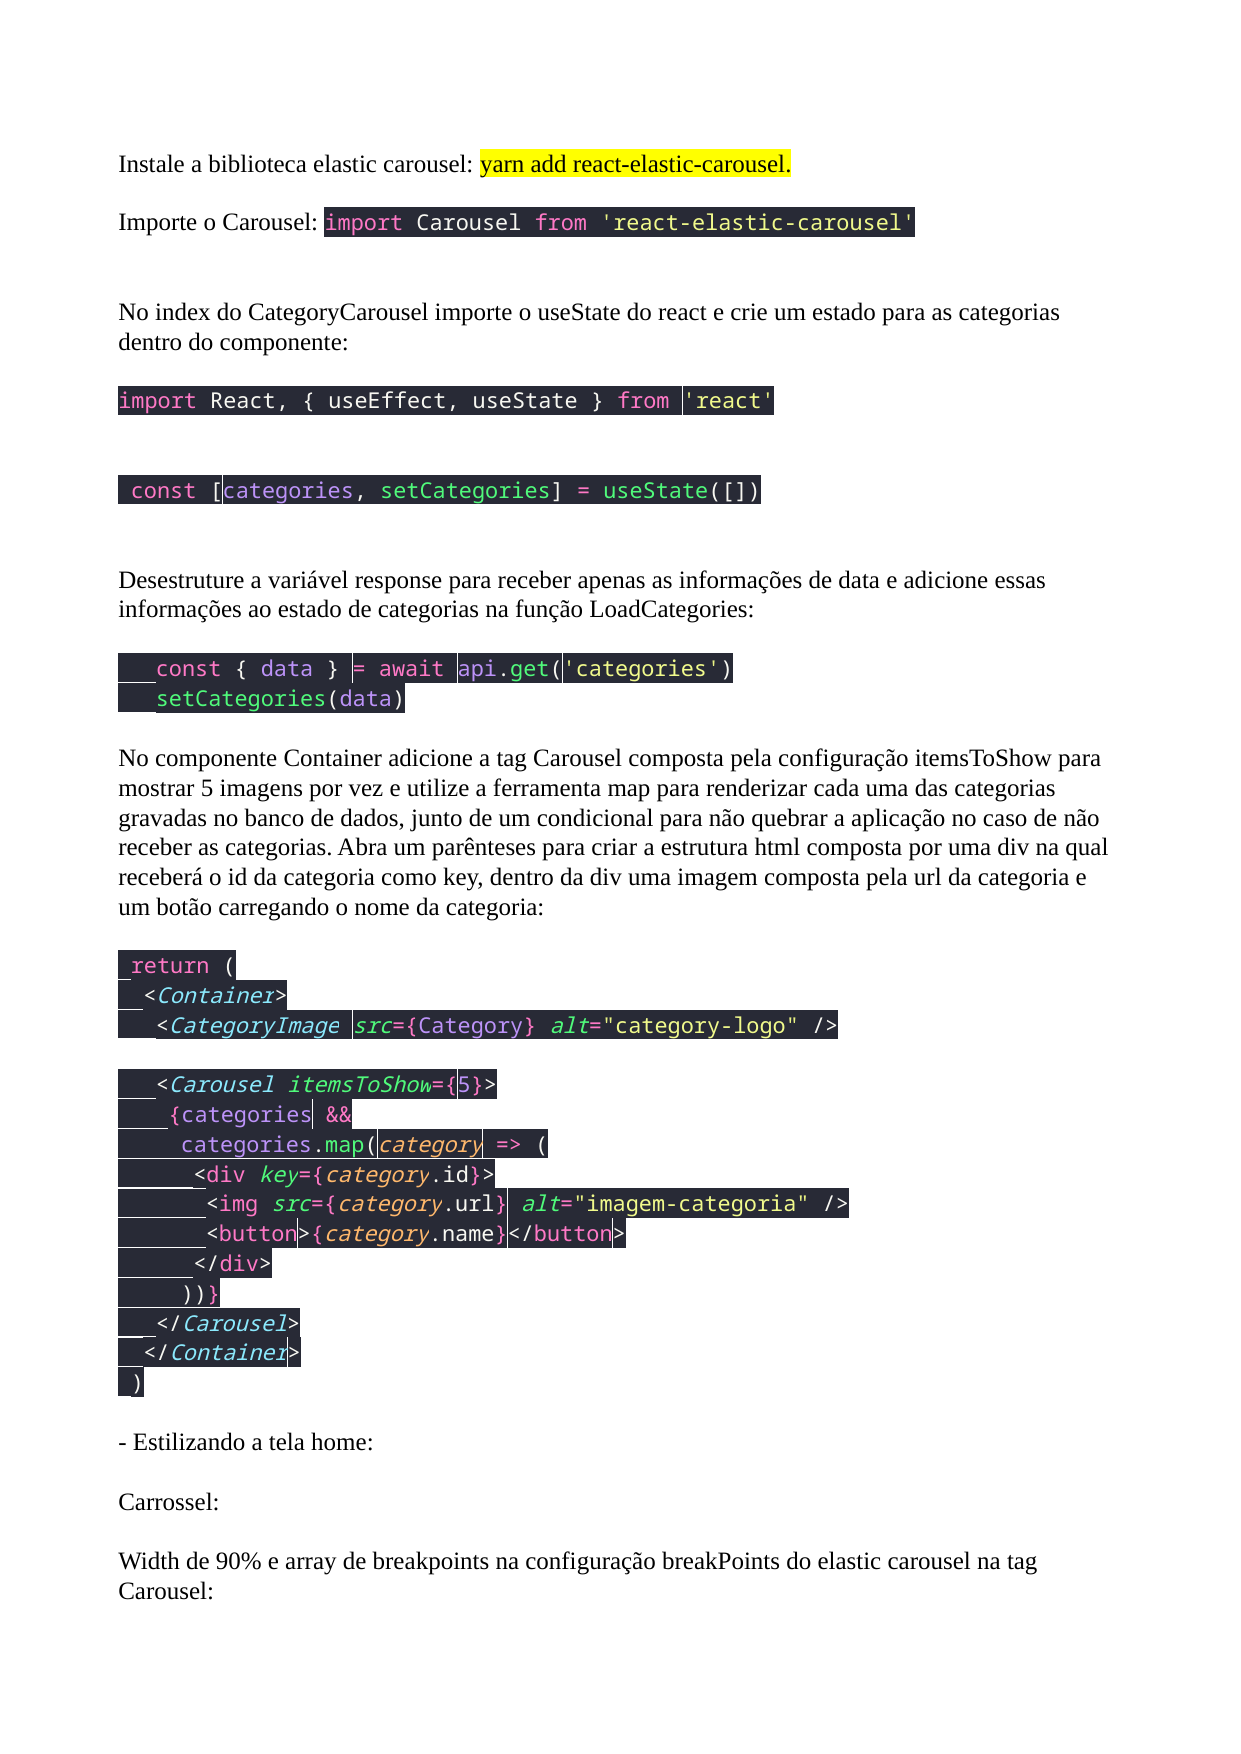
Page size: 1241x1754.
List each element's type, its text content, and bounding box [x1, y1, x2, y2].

text <Carousel itemsToShow={5}> [118, 1069, 1122, 1099]
text <Container> [118, 980, 1122, 1010]
text <img src={category.url} alt="imagem-categoria" /> [118, 1188, 1122, 1218]
text </Carousel> [118, 1307, 1122, 1337]
text ))} [118, 1278, 1122, 1307]
text No index do CategoryCarousel importe o useState do react e crie um estado para as categorias dentro do componente: [118, 296, 1122, 356]
text {categories && [118, 1099, 1122, 1129]
text Desestruture a variável response para receber apenas as informações de data e adicione essas informações ao estado de categorias na função LoadCategories: [118, 564, 1122, 623]
text <CategoryImage src={Category} alt="category-logo" /> [118, 1010, 1122, 1039]
text import React, { useEffect, useState } from 'react' [118, 386, 1122, 415]
text Width de 90% e array de breakpoints na configuração breakPoints do elastic carousel na tag Carousel: [118, 1545, 1122, 1605]
text <button>{category.name}</button> [118, 1218, 1122, 1248]
text </div> [118, 1248, 1122, 1278]
text return ( [118, 950, 1122, 980]
text ) [118, 1367, 1122, 1397]
text No componente Container adicione a tag Carousel composta pela configuração itemsToShow para mostrar 5 imagens por vez e utilize a ferramenta map para renderizar cada uma das categorias gravadas no banco de dados, junto de um condicional para não quebrar a aplicação no caso de não receber as categorias. Abra um parênteses para criar a estrutura html composta por uma div na qual receberá o id da categoria como key, dentro da div uma imagem composta pela url da categoria e um botão carregando o nome da categoria: [118, 742, 1122, 920]
text const [categories, setCategories] = useState([]) [118, 475, 1122, 504]
text Carrossel: [118, 1486, 1122, 1516]
text Importe o Carousel: import Carousel from 'react-elastic-carousel' [118, 207, 1122, 237]
text const { data } = await api.get('categories') [118, 653, 1122, 683]
text - Estilizando a tela home: [118, 1427, 1122, 1456]
text setCategories(data) [118, 683, 1122, 713]
text <div key={category.id}> [118, 1158, 1122, 1188]
text categories.map(category => ( [118, 1129, 1122, 1158]
text </Container> [118, 1337, 1122, 1367]
text Instale a biblioteca elastic carousel: yarn add react-elastic-carousel. [118, 148, 1122, 177]
